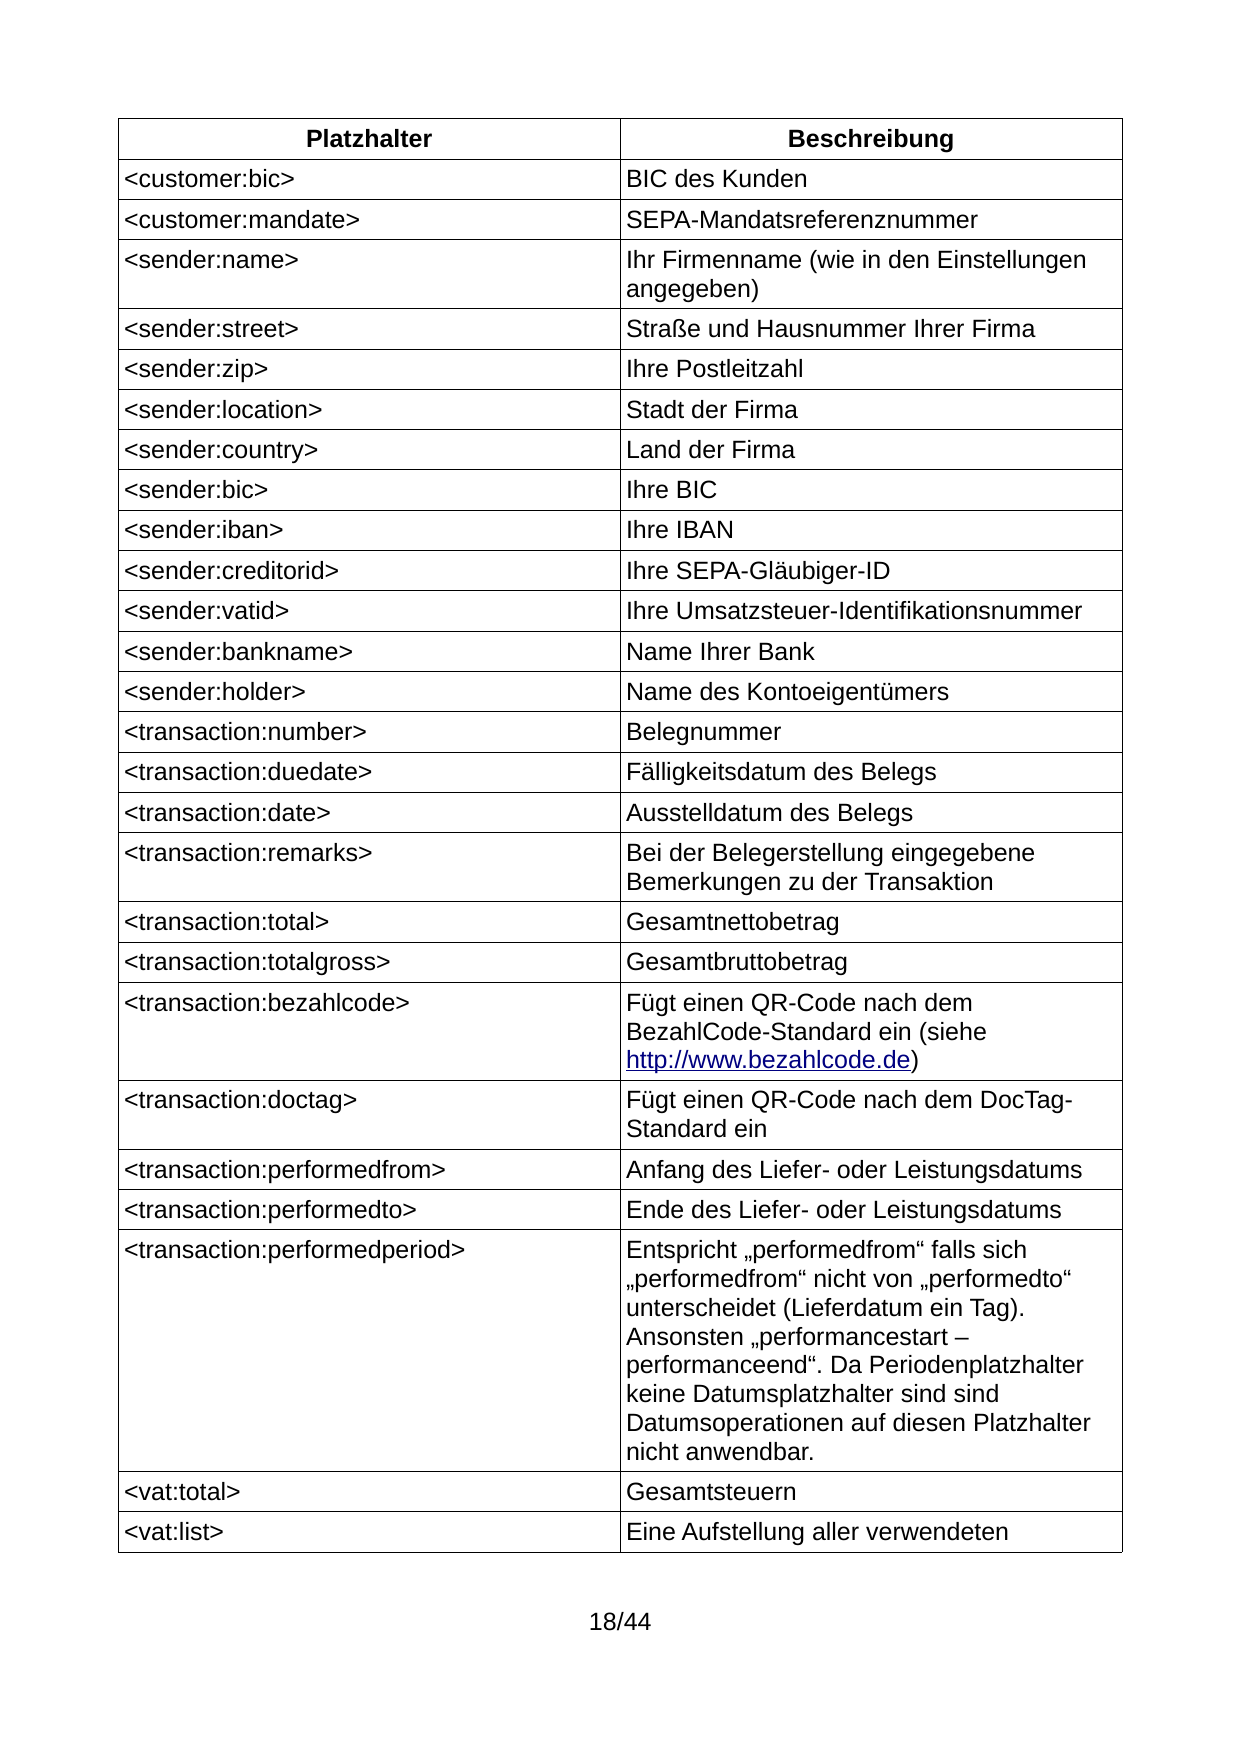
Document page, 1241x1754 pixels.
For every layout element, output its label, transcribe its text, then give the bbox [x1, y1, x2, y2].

table_cell <sender:name> [119, 240, 620, 308]
table_cell <sender:zip> [119, 350, 620, 389]
table_cell <vat:list> [119, 1512, 620, 1552]
table_cell <customer:mandate> [119, 200, 620, 239]
table_cell Eine Aufstellung aller verwendeten [621, 1512, 1122, 1552]
table_cell Stadt der Firma [621, 390, 1122, 429]
table_cell <transaction:date> [119, 793, 620, 832]
table_cell Anfang des Liefer- oder Leistungsdatums [621, 1150, 1122, 1189]
table_cell BIC des Kunden [621, 160, 1122, 199]
table_cell <sender:holder> [119, 672, 620, 711]
table_cell <customer:bic> [119, 160, 620, 199]
table_cell <sender:creditorid> [119, 551, 620, 590]
table_cell Land der Firma [621, 430, 1122, 469]
table_cell <transaction:doctag> [119, 1081, 620, 1149]
table_cell <sender:vatid> [119, 591, 620, 631]
table_cell <transaction:performedperiod> [119, 1230, 620, 1471]
table_cell Ende des Liefer- oder Leistungsdatums [621, 1190, 1122, 1229]
table_cell Ihre Postleitzahl [621, 350, 1122, 389]
table_cell <transaction:performedto> [119, 1190, 620, 1229]
table_cell Belegnummer [621, 712, 1122, 752]
table_cell Entspricht „performedfrom“ falls sich „performedfrom“ nicht von „performedto“ unterscheidet (Lieferdatum ein Tag). Ansonsten „performancestart – performanceend“. Da Periodenplatzhalter keine Datumsplatzhalter sind sind Datumsoperationen auf diesen Platzhalter nicht anwendbar. [621, 1230, 1122, 1471]
table_cell <transaction:duedate> [119, 753, 620, 792]
table_cell Gesamtbruttobetrag [621, 943, 1122, 982]
table_cell <sender:country> [119, 430, 620, 469]
table_header Beschreibung [621, 119, 1122, 158]
table_cell <sender:bic> [119, 470, 620, 510]
table_cell <transaction:number> [119, 712, 620, 752]
table_cell Ihre IBAN [621, 511, 1122, 550]
table_cell <sender:bankname> [119, 632, 620, 671]
table_header Platzhalter [119, 119, 620, 158]
table_cell <sender:street> [119, 309, 620, 348]
table_cell Ihre BIC [621, 470, 1122, 510]
table_cell <transaction:totalgross> [119, 943, 620, 982]
table_cell Ihre Umsatzsteuer-Identifikationsnummer [621, 591, 1122, 631]
table_cell Gesamtnettobetrag [621, 902, 1122, 942]
table_cell Bei der Belegerstellung eingegebene Bemerkungen zu der Transaktion [621, 833, 1122, 901]
table_cell Fügt einen QR-Code nach dem DocTag-Standard ein [621, 1081, 1122, 1149]
table_cell <transaction:bezahlcode> [119, 983, 620, 1080]
table_cell Gesamtsteuern [621, 1472, 1122, 1511]
table_cell <vat:total> [119, 1472, 620, 1511]
table_cell Name des Kontoeigentümers [621, 672, 1122, 711]
table_cell SEPA-Mandatsreferenznummer [621, 200, 1122, 239]
table_cell Ihre SEPA-Gläubiger-ID [621, 551, 1122, 590]
table_cell <sender:iban> [119, 511, 620, 550]
table_cell <transaction:total> [119, 902, 620, 942]
table_cell <transaction:performedfrom> [119, 1150, 620, 1189]
table_cell Ausstelldatum des Belegs [621, 793, 1122, 832]
table_cell Ihr Firmenname (wie in den Einstellungen angegeben) [621, 240, 1122, 308]
table_cell Straße und Hausnummer Ihrer Firma [621, 309, 1122, 348]
table_cell Name Ihrer Bank [621, 632, 1122, 671]
table_cell Fälligkeitsdatum des Belegs [621, 753, 1122, 792]
table_cell <transaction:remarks> [119, 833, 620, 901]
table_cell <sender:location> [119, 390, 620, 429]
table_cell Fügt einen QR-Code nach dem BezahlCode-Standard ein (siehe http://www.bezahlcode.de) [621, 983, 1122, 1080]
